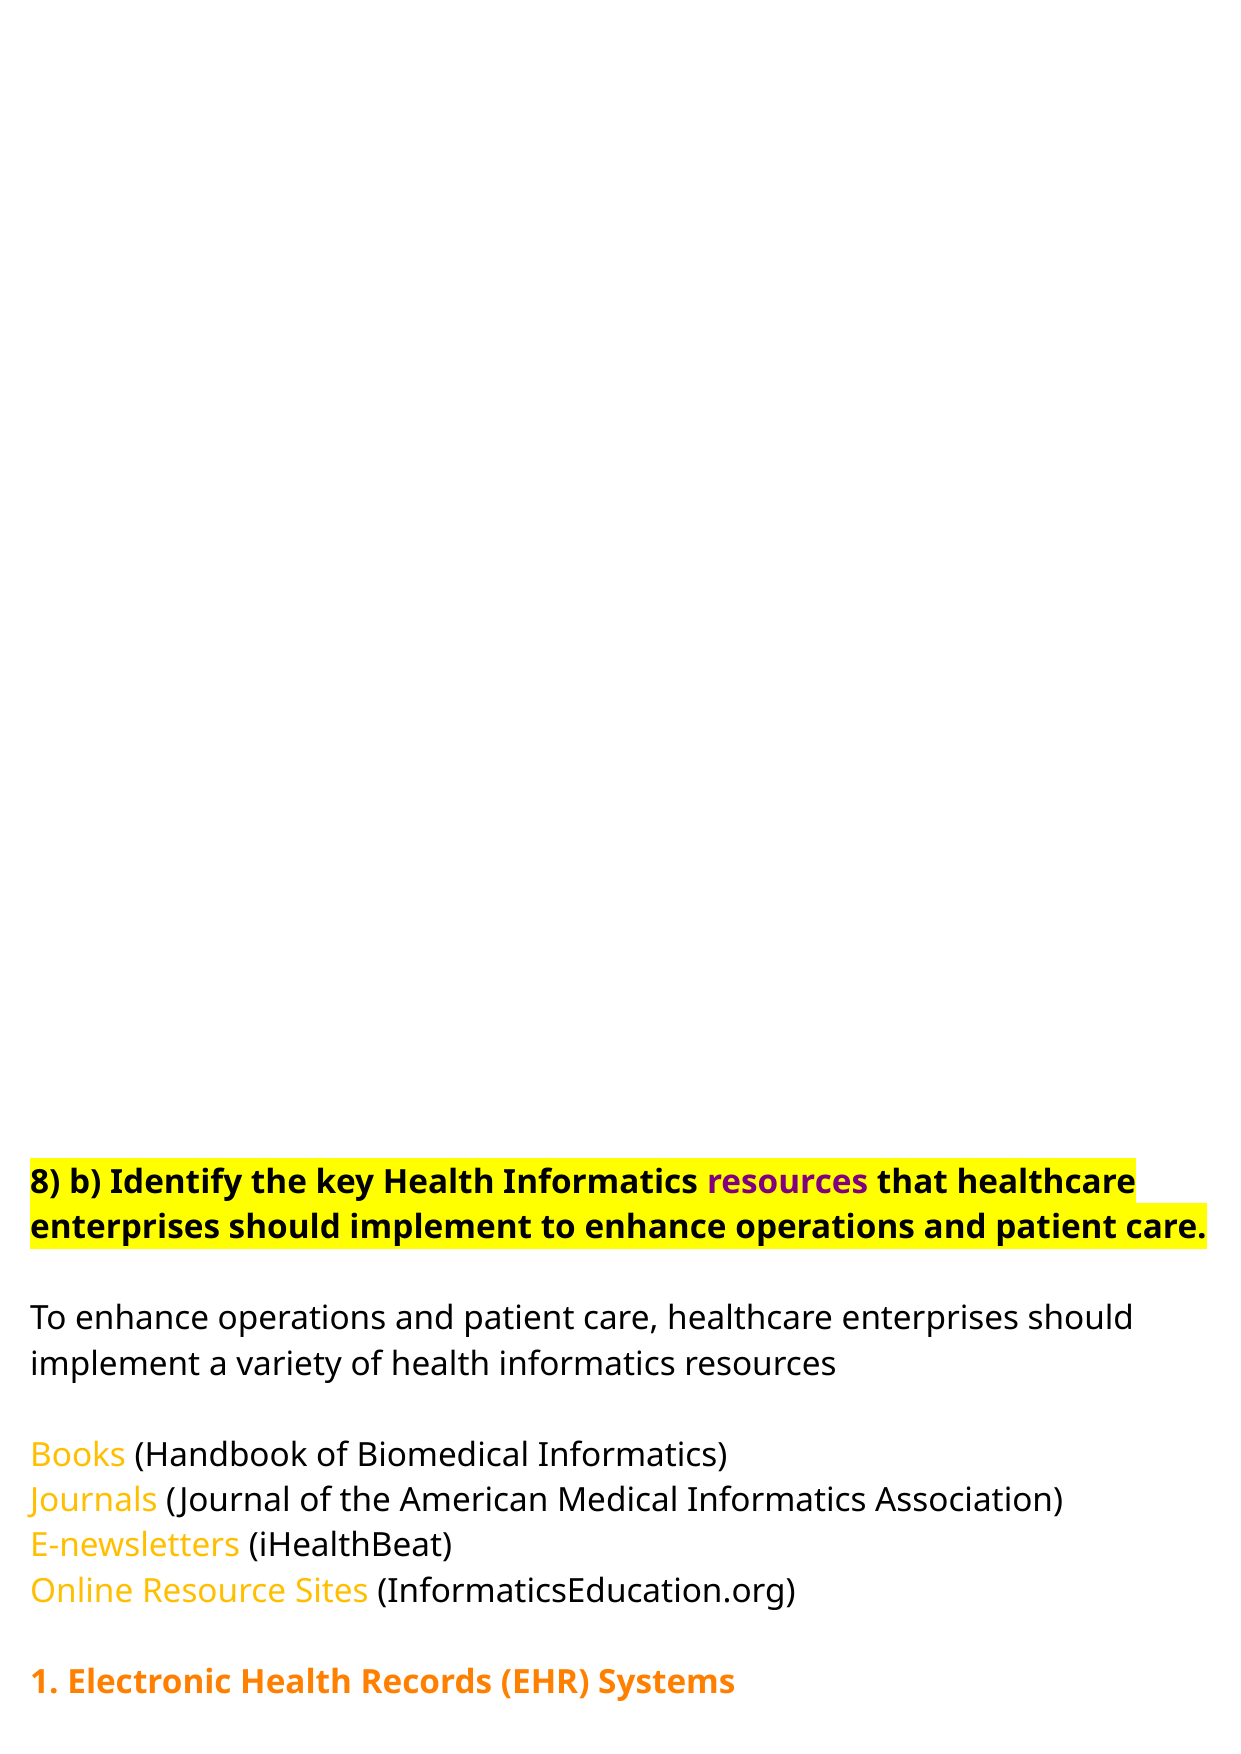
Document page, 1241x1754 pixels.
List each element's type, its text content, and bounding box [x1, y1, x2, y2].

subtitle Books (Handbook of Biomedical Informatics) Journals (Journal of the American Medical Informatics Association) E-newsletters (iHealthBeat) Online Resource Sites (InformaticsEducation.org) [30, 1430, 1211, 1612]
subtitle 8) b) Identify the key Health Informatics resources that healthcare enterprises should implement to enhance operations and patient care. [30, 1158, 1211, 1249]
subtitle 1. Electronic Health Records (EHR) Systems [30, 1657, 1211, 1703]
subtitle To enhance operations and patient care, healthcare enterprises should implement a variety of health informatics resources [30, 1294, 1211, 1430]
